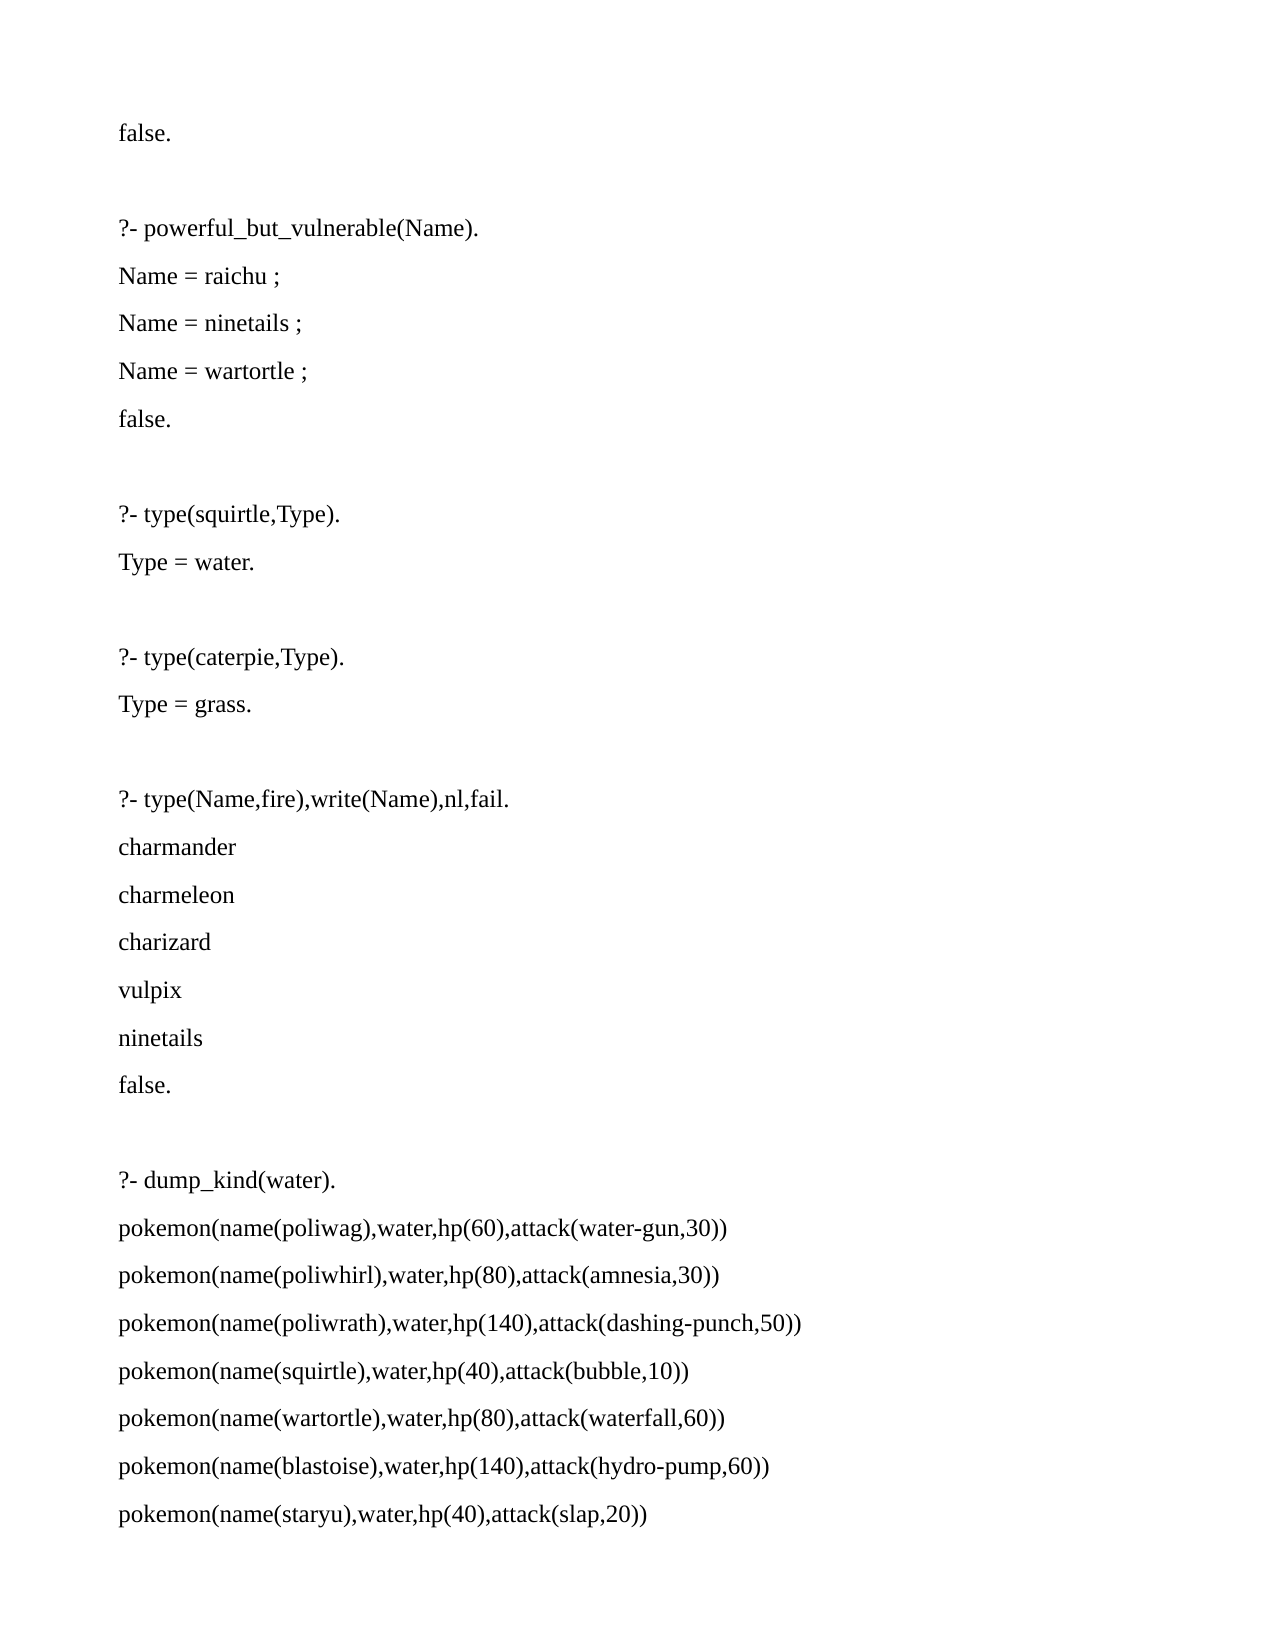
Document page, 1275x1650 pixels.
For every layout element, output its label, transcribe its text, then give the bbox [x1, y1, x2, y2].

text ?- type(Name,fire),write(Name),nl,fail. [118, 784, 1157, 813]
text Name = raichu ; [118, 261, 1157, 290]
text pokemon(name(poliwhirl),water,hp(80),attack(amnesia,30)) [118, 1261, 1157, 1289]
text pokemon(name(wartortle),water,hp(80),attack(waterfall,60)) [118, 1403, 1157, 1432]
text pokemon(name(staryu),water,hp(40),attack(slap,20)) [118, 1499, 1157, 1527]
text vulpix [118, 975, 1157, 1004]
text Type = grass. [118, 689, 1157, 718]
text ?- dump_kind(water). [118, 1165, 1157, 1194]
text Name = ninetails ; [118, 308, 1157, 337]
text Name = wartortle ; [118, 356, 1157, 385]
text Type = water. [118, 547, 1157, 575]
text pokemon(name(poliwag),water,hp(60),attack(water-gun,30)) [118, 1213, 1157, 1242]
text ?- type(caterpie,Type). [118, 642, 1157, 671]
text charmeleon [118, 880, 1157, 908]
text false. [118, 118, 1157, 147]
text false. [118, 1070, 1157, 1099]
text charizard [118, 927, 1157, 956]
text pokemon(name(blastoise),water,hp(140),attack(hydro-pump,60)) [118, 1451, 1157, 1480]
text ?- type(squirtle,Type). [118, 499, 1157, 528]
text pokemon(name(squirtle),water,hp(40),attack(bubble,10)) [118, 1356, 1157, 1384]
text pokemon(name(poliwrath),water,hp(140),attack(dashing-punch,50)) [118, 1308, 1157, 1337]
text charmander [118, 832, 1157, 861]
text ?- powerful_but_vulnerable(Name). [118, 213, 1157, 242]
text false. [118, 404, 1157, 432]
text ninetails [118, 1023, 1157, 1051]
